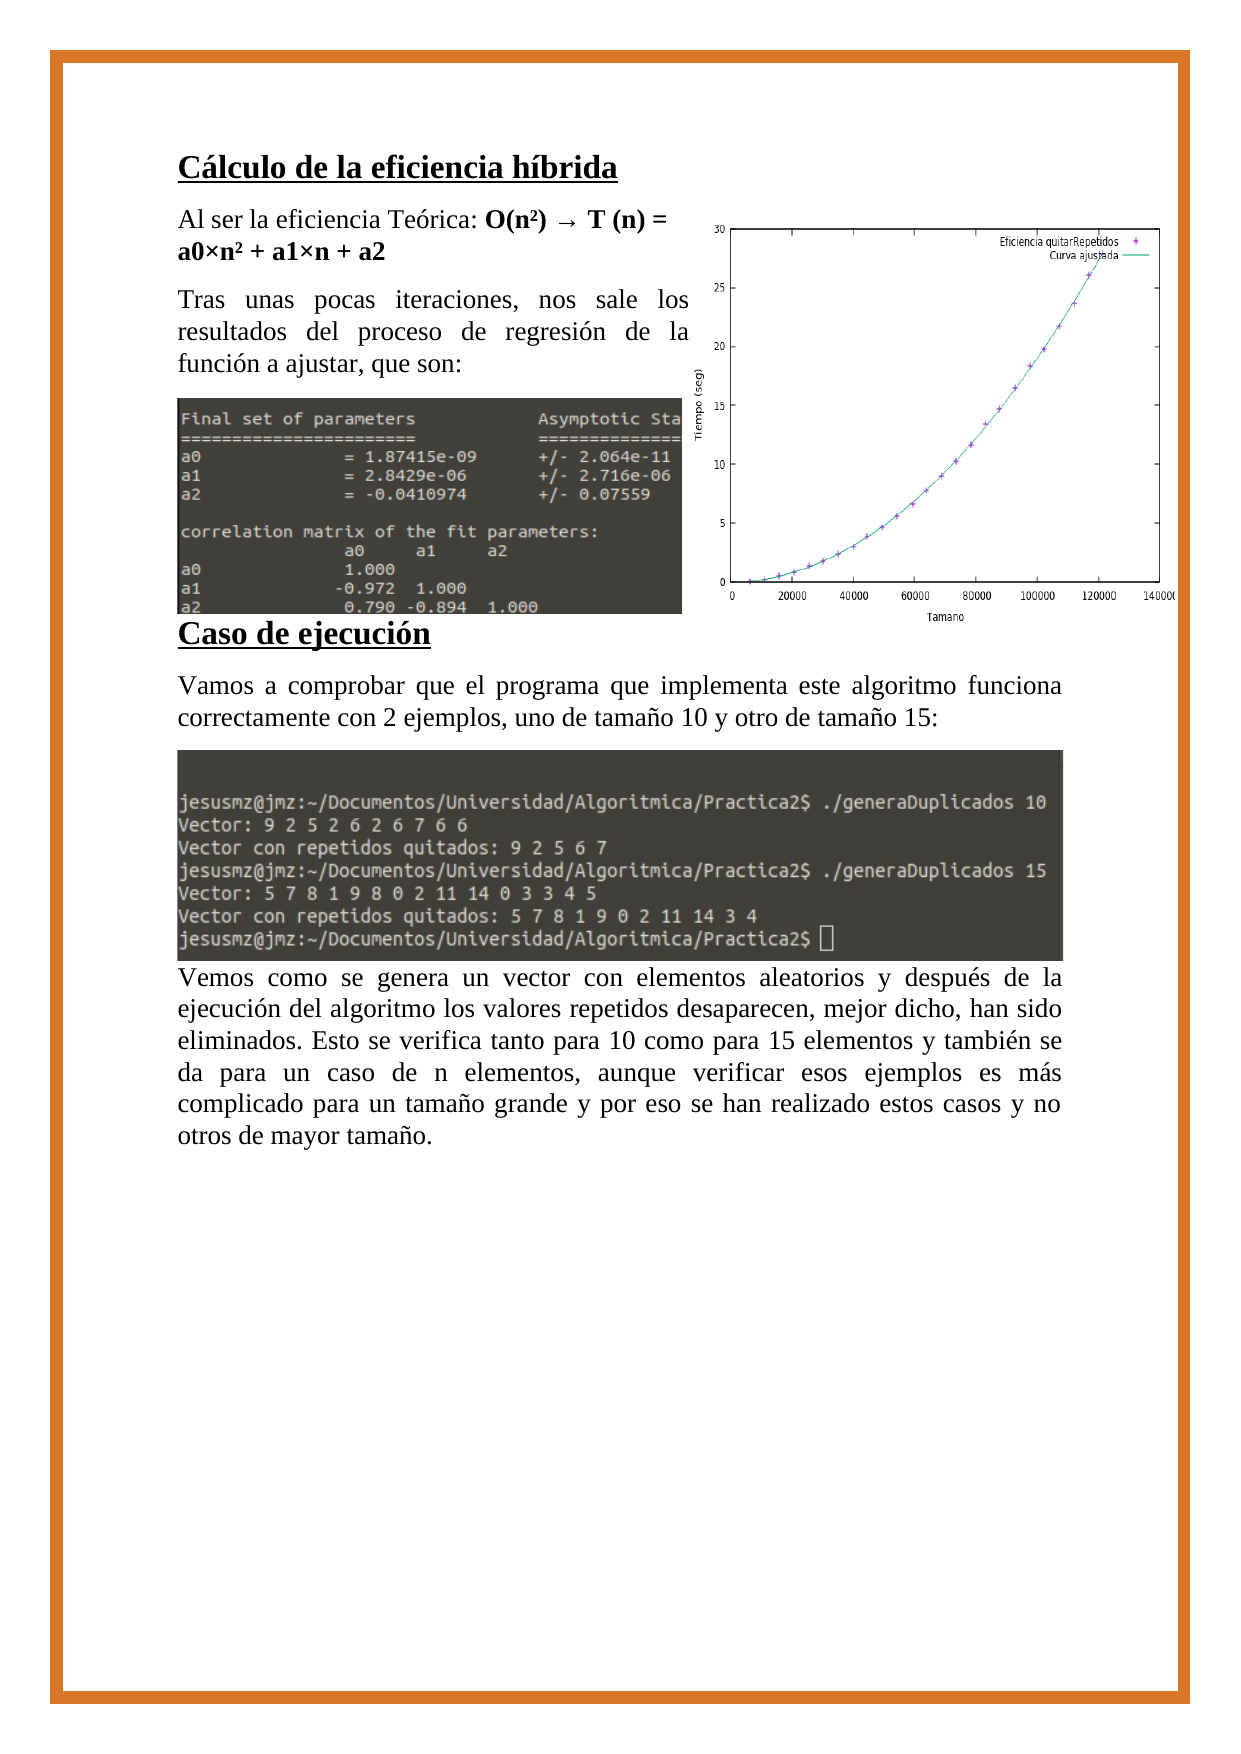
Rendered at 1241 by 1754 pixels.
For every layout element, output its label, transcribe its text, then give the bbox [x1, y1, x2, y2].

text Tras unas pocas iteraciones, nos sale los resultados del proceso de regresión de la función a ajustar, que son: [177, 283, 689, 378]
text Vamos a comprobar que el programa que implementa este algoritmo funciona correctamente con 2 ejemplos, uno de tamaño 10 y otro de tamaño 15: [177, 669, 1063, 732]
text Cálculo de la eficiencia híbrida [177, 148, 1063, 186]
text Al ser la eficiencia Teórica: O(n²) → T (n) = a0×n² + a1×n + a2 [177, 203, 1063, 266]
text Caso de ejecución [177, 395, 1063, 652]
text Vemos como se genera un vector con elementos aleatorios y después de la ejecución del algoritmo los valores repetidos desaparecen, mejor dicho, han sido eliminados. Esto se verifica tanto para 10 como para 15 elementos y también se da para un caso de n elementos, aunque verificar esos ejemplos es más complicado para un tamaño grande y por eso se han realizado estos casos y no otros de mayor tamaño. [177, 961, 1063, 1150]
